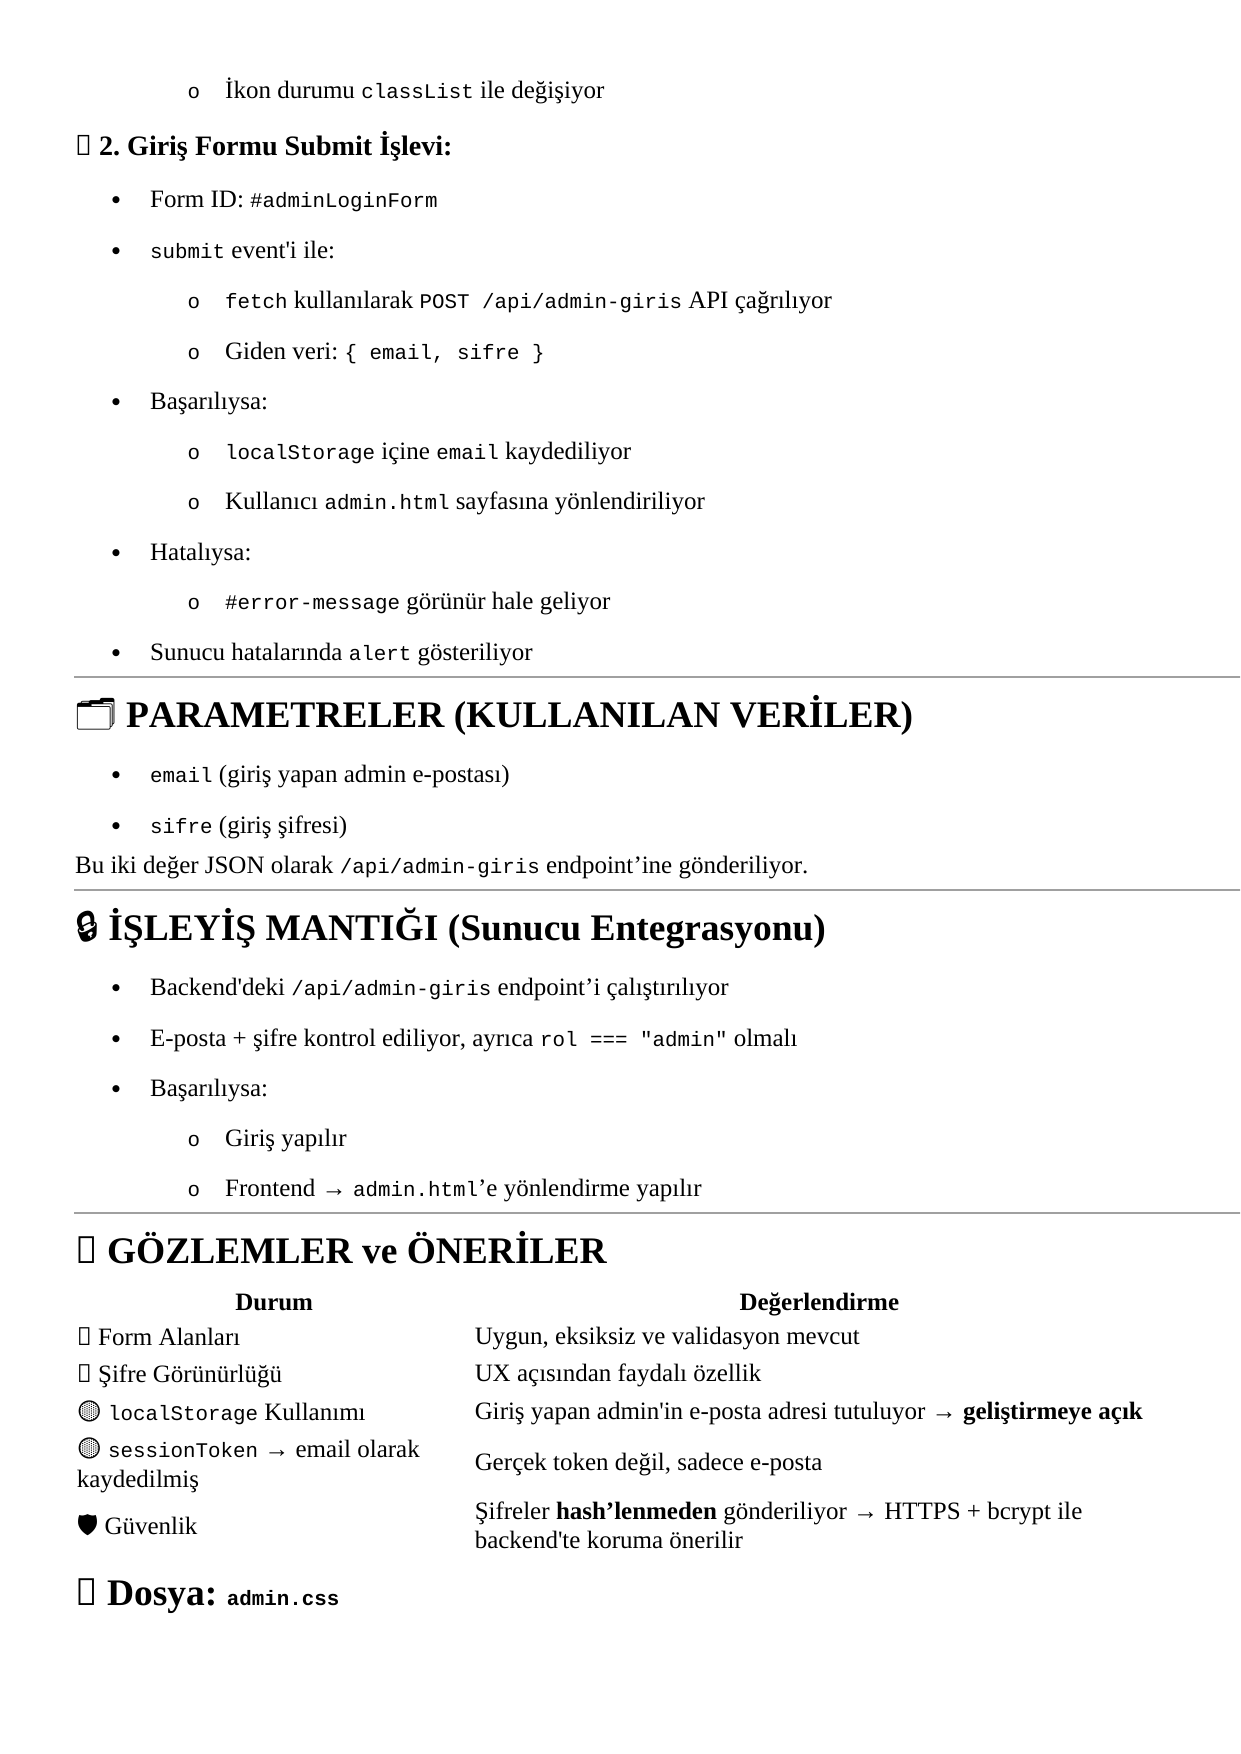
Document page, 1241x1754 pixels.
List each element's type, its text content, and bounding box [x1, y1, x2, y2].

list email (giriş yapan admin e-postası) [112, 759, 1165, 789]
list Kullanıcı admin.html sayfasına yönlendiriliyor [187, 486, 1165, 516]
text Bu iki değer JSON olarak /api/admin-giris endpoint’ine gönderiliyor. [75, 850, 1165, 879]
subtitle 🚪 2. Giriş Formu Submit İşlevi: [75, 125, 1165, 164]
table_cell Gerçek token değil, sadece e-posta [473, 1429, 1165, 1495]
list Form ID: #adminLoginForm [112, 184, 1165, 214]
list Başarılıysa: [112, 386, 1165, 415]
list fetch kullanılarak POST /api/admin-giris API çağrılıyor [187, 285, 1165, 315]
table_cell Giriş yapan admin'in e-posta adresi tutuluyor → geliştirmeye açık [473, 1392, 1165, 1429]
list Başarılıysa: [112, 1073, 1165, 1102]
subtitle 🔒 İŞLEYİŞ MANTIĞI (Sunucu Entegrasyonu) [75, 900, 1165, 951]
table_cell ✅ Form Alanları [75, 1317, 473, 1354]
subtitle 📌 GÖZLEMLER ve ÖNERİLER [75, 1224, 1165, 1275]
table_cell ✅ Şifre Görünürlüğü [75, 1354, 473, 1392]
table_cell 🛡️ Güvenlik [75, 1495, 473, 1555]
table_cell Uygun, eksiksiz ve validasyon mevcut [473, 1317, 1165, 1354]
list Giden veri: { email, sifre } [187, 336, 1165, 365]
list submit event'i ile: [112, 235, 1165, 264]
list Sunucu hatalarında alert gösteriliyor [112, 637, 1165, 666]
list #error-message görünür hale geliyor [187, 586, 1165, 616]
list localStorage içine email kaydediliyor [187, 436, 1165, 465]
list Hatalıysa: [112, 537, 1165, 565]
table_header Değerlendirme [473, 1285, 1165, 1317]
list Frontend → admin.html’e yönlendirme yapılır [187, 1173, 1165, 1203]
list sifre (giriş şifresi) [112, 810, 1165, 839]
subtitle 🗂️ PARAMETRELER (KULLANILAN VERİLER) [75, 687, 1165, 738]
table_header Durum [75, 1285, 473, 1317]
table_cell 🟡 sessionToken → email olarak kaydedilmiş [75, 1429, 473, 1495]
subtitle 🎨 Dosya: admin.css [75, 1566, 1165, 1617]
table_cell Şifreler hash’lenmeden gönderiliyor → HTTPS + bcrypt ile backend'te koruma önerilir [473, 1495, 1165, 1555]
list İkon durumu classList ile değişiyor [187, 75, 1165, 104]
table_cell 🟡 localStorage Kullanımı [75, 1392, 473, 1429]
list Backend'deki /api/admin-giris endpoint’i çalıştırılıyor [112, 972, 1165, 1002]
list E-posta + şifre kontrol ediliyor, ayrıca rol === "admin" olmalı [112, 1023, 1165, 1052]
table_cell UX açısından faydalı özellik [473, 1354, 1165, 1392]
list Giriş yapılır [187, 1123, 1165, 1152]
